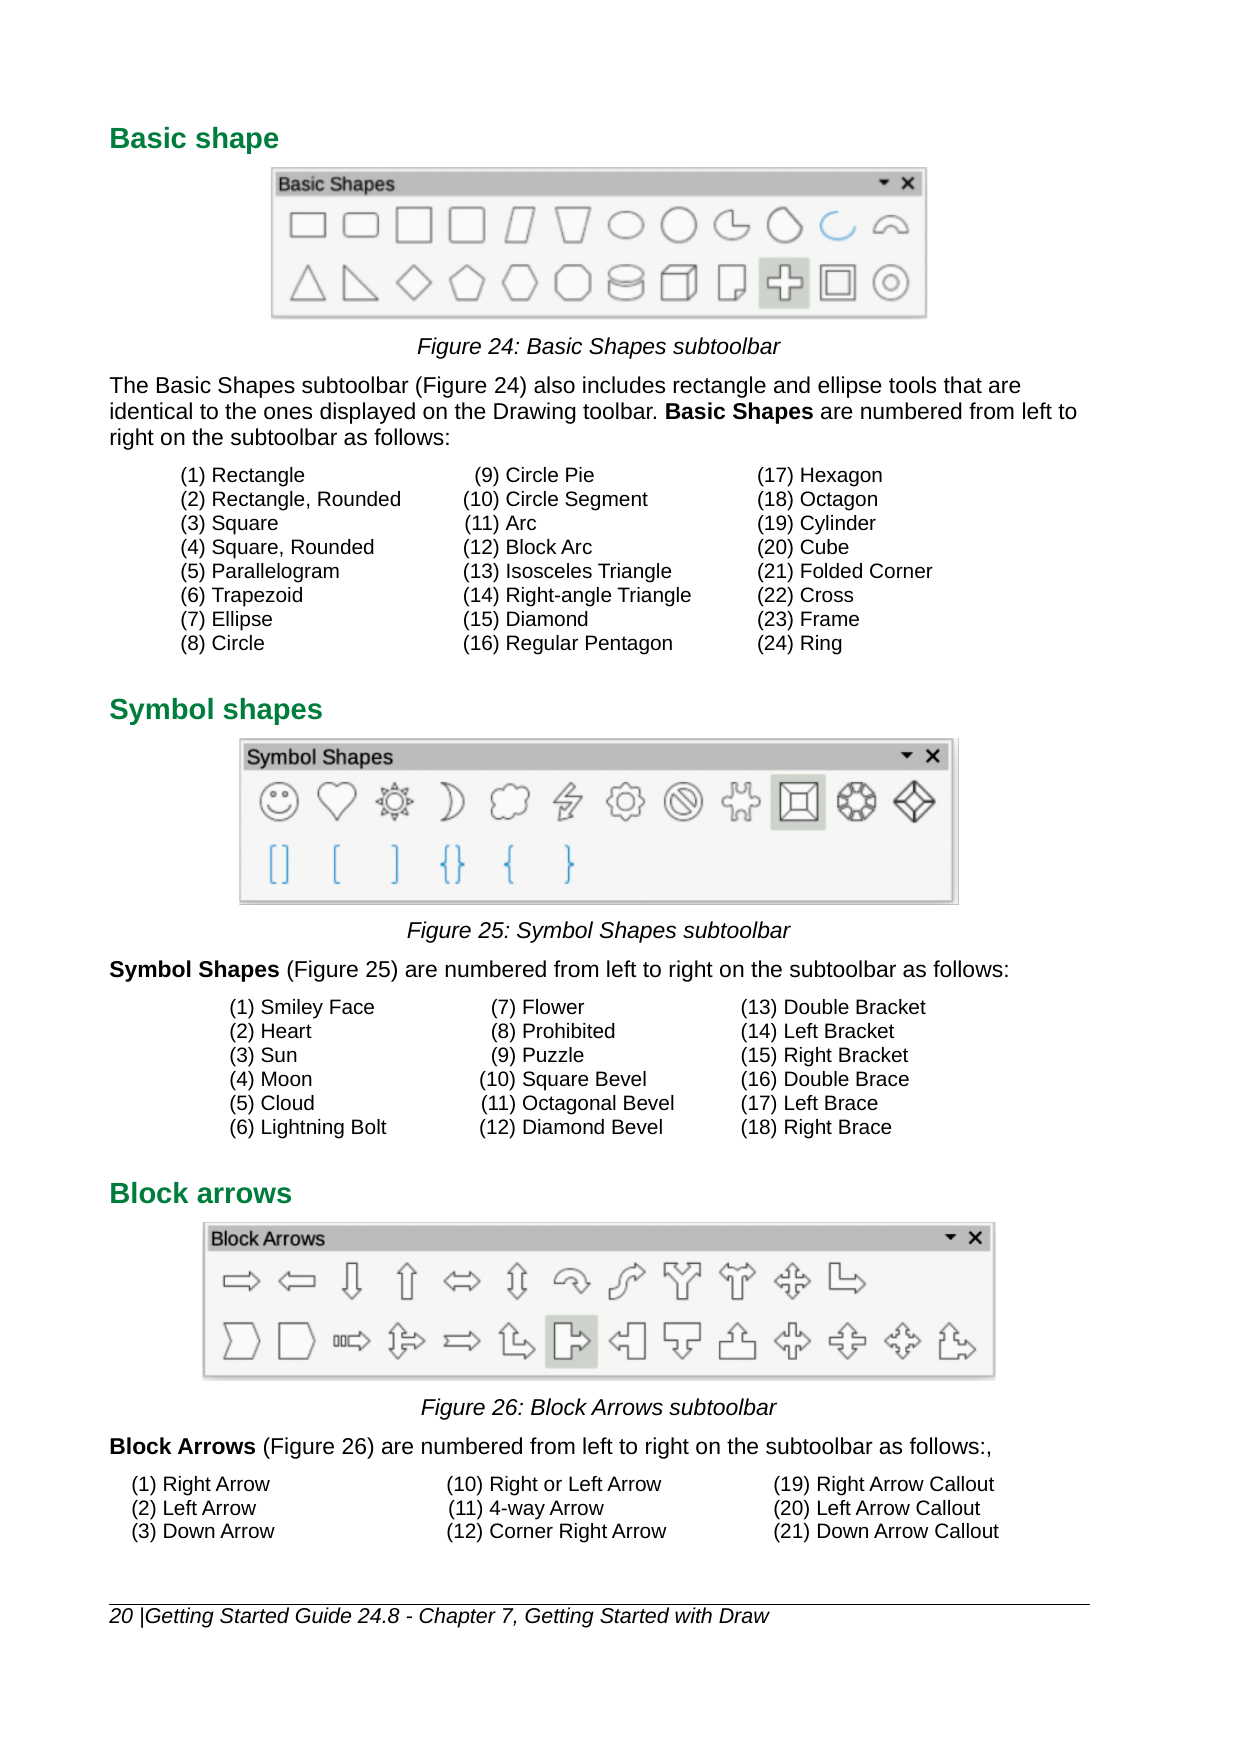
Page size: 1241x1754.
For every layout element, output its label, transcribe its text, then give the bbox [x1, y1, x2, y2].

table_header Right Arrow Left Arrow Down Arrow Up Arrow Left and Right Arrow Up and Down Arrow Circular Arrow S-shaped Arrow Split Arrow [109, 1471, 436, 1556]
picture [239, 738, 960, 906]
table_header Flower Prohibited Puzzle Square Bevel Octagonal Bevel Diamond Bevel [469, 995, 730, 1151]
table_header Right or Left Arrow 4-way Arrow Corner Right Arrow Chevron Pentagon Striped Right Arrow Up, Right and Down Arrow Notched Right Arrow Up and Right Arrow [436, 1471, 763, 1556]
picture [270, 167, 929, 321]
picture [202, 1222, 997, 1382]
list Block Arrows (Figure 26) are numbered from left to right on the subtoolbar as follows:, [109, 1433, 1090, 1459]
subtitle Symbol shapes [109, 692, 1090, 726]
table_header Rectangle Rectangle, Rounded Square Square, Rounded Parallelogram Trapezoid Ellipse Circle [158, 463, 452, 667]
table_header Hexagon Octagon Cylinder Cube Folded Corner Cross Frame Ring [746, 463, 1041, 667]
text Figure 24: Basic Shapes subtoolbar [271, 333, 928, 359]
list Symbol Shapes (Figure 25) are numbered from left to right on the subtoolbar as follows: [109, 956, 1090, 983]
text Figure 26: Block Arrows subtoolbar [202, 1394, 997, 1420]
list The Basic Shapes subtoolbar (Figure 24) also includes rectangle and ellipse tools that are identical to the ones displayed on the Drawing toolbar. Basic Shapes are numbered from left to right on the subtoolbar as follows: [109, 372, 1090, 451]
text Figure 25: Symbol Shapes subtoolbar [239, 917, 960, 944]
subtitle Block arrows [109, 1176, 1090, 1209]
subtitle Basic shape [109, 121, 1090, 154]
table_header Circle Pie Circle Segment Arc Block Arc Isosceles Triangle Right-angle Triangle Diamond Regular Pentagon [452, 463, 746, 667]
table_header Smiley Face Heart Sun Moon Cloud Lightning Bolt [207, 995, 469, 1151]
table_header Right Arrow Callout Left Arrow Callout Down Arrow Callout Up Arrow Callout Left and Right Arrow Callout Up and Down Arrow Callout 4-way Arrow Callout Up and Right Arrow Callout [763, 1471, 1090, 1556]
table_header Double Bracket Left Bracket Right Bracket Double Brace Left Brace Right Brace [730, 995, 992, 1151]
